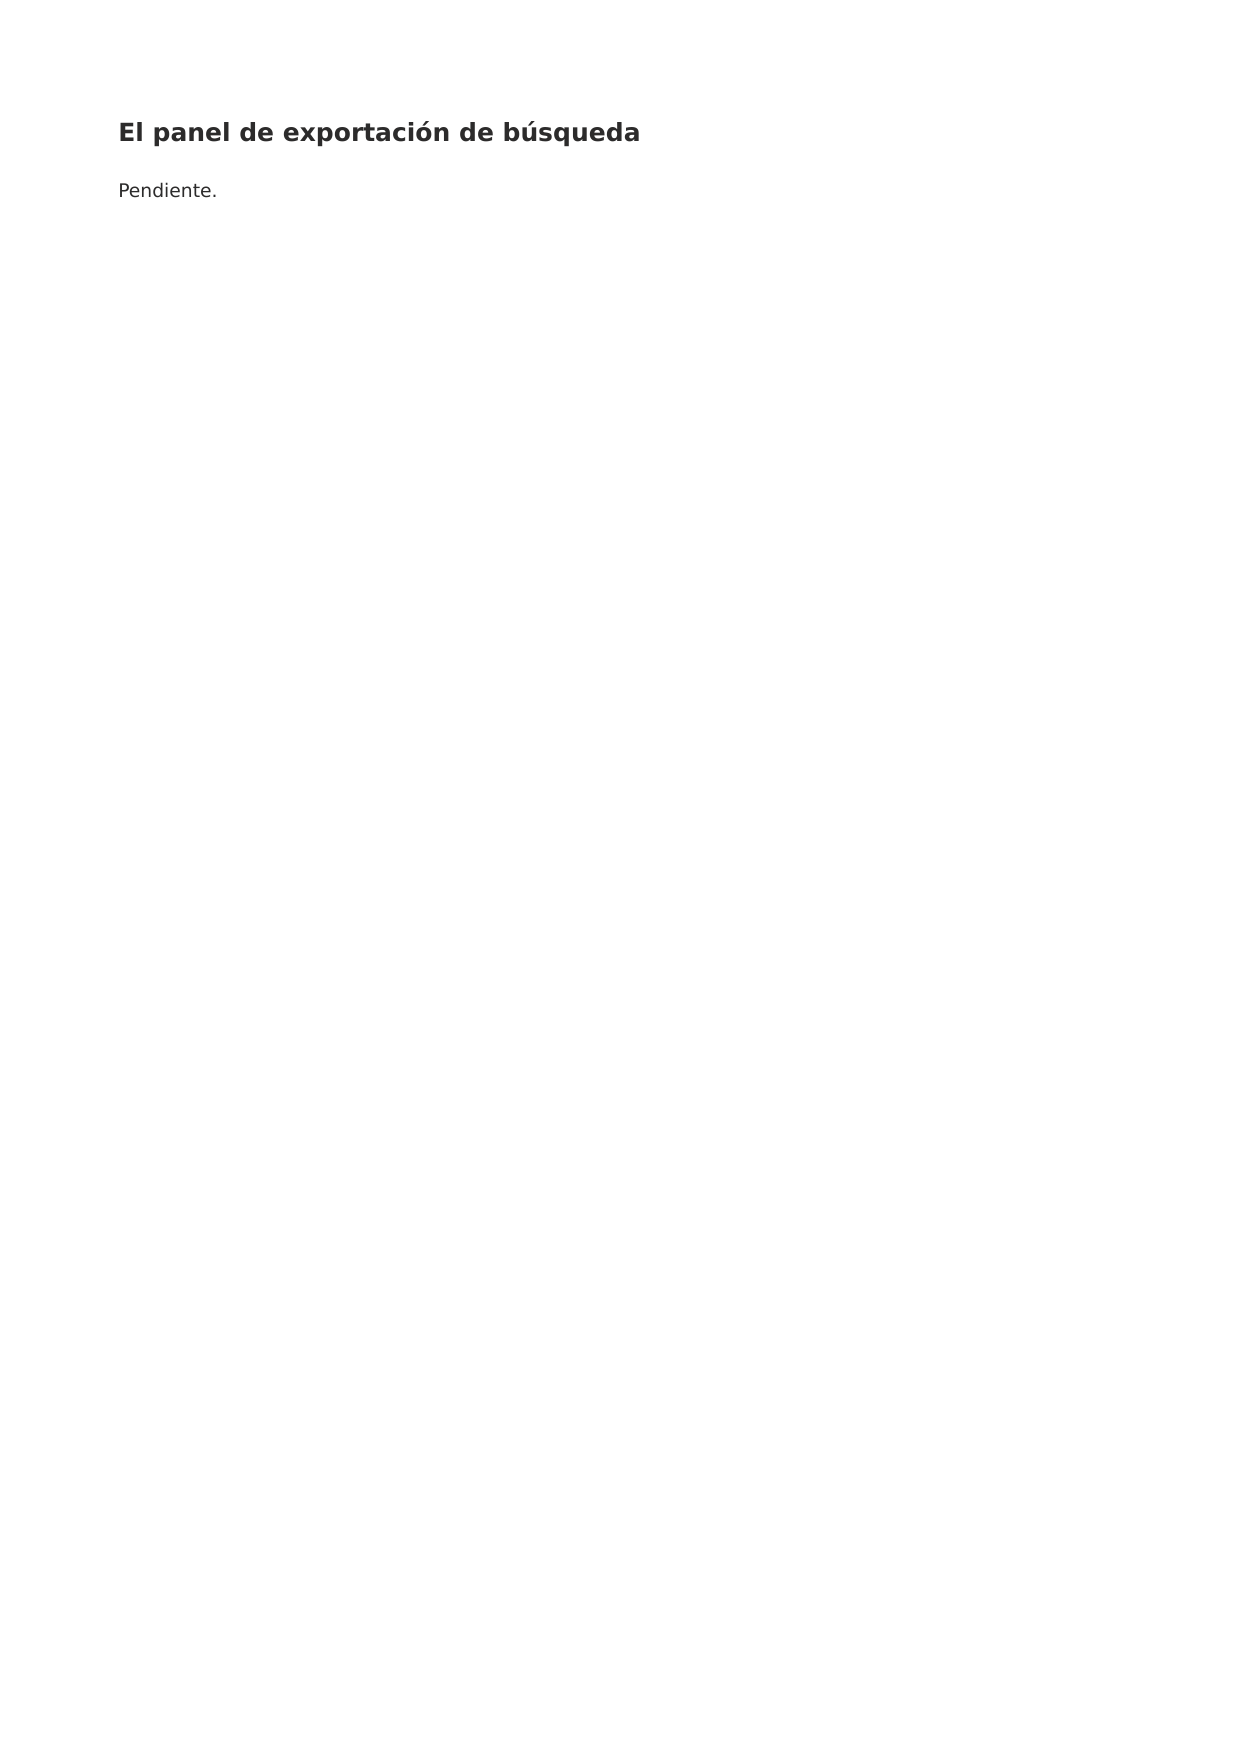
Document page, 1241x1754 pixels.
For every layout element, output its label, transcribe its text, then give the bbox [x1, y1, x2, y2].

subtitle El panel de exportación de búsqueda [118, 118, 1122, 147]
text Pendiente. [118, 171, 1122, 202]
